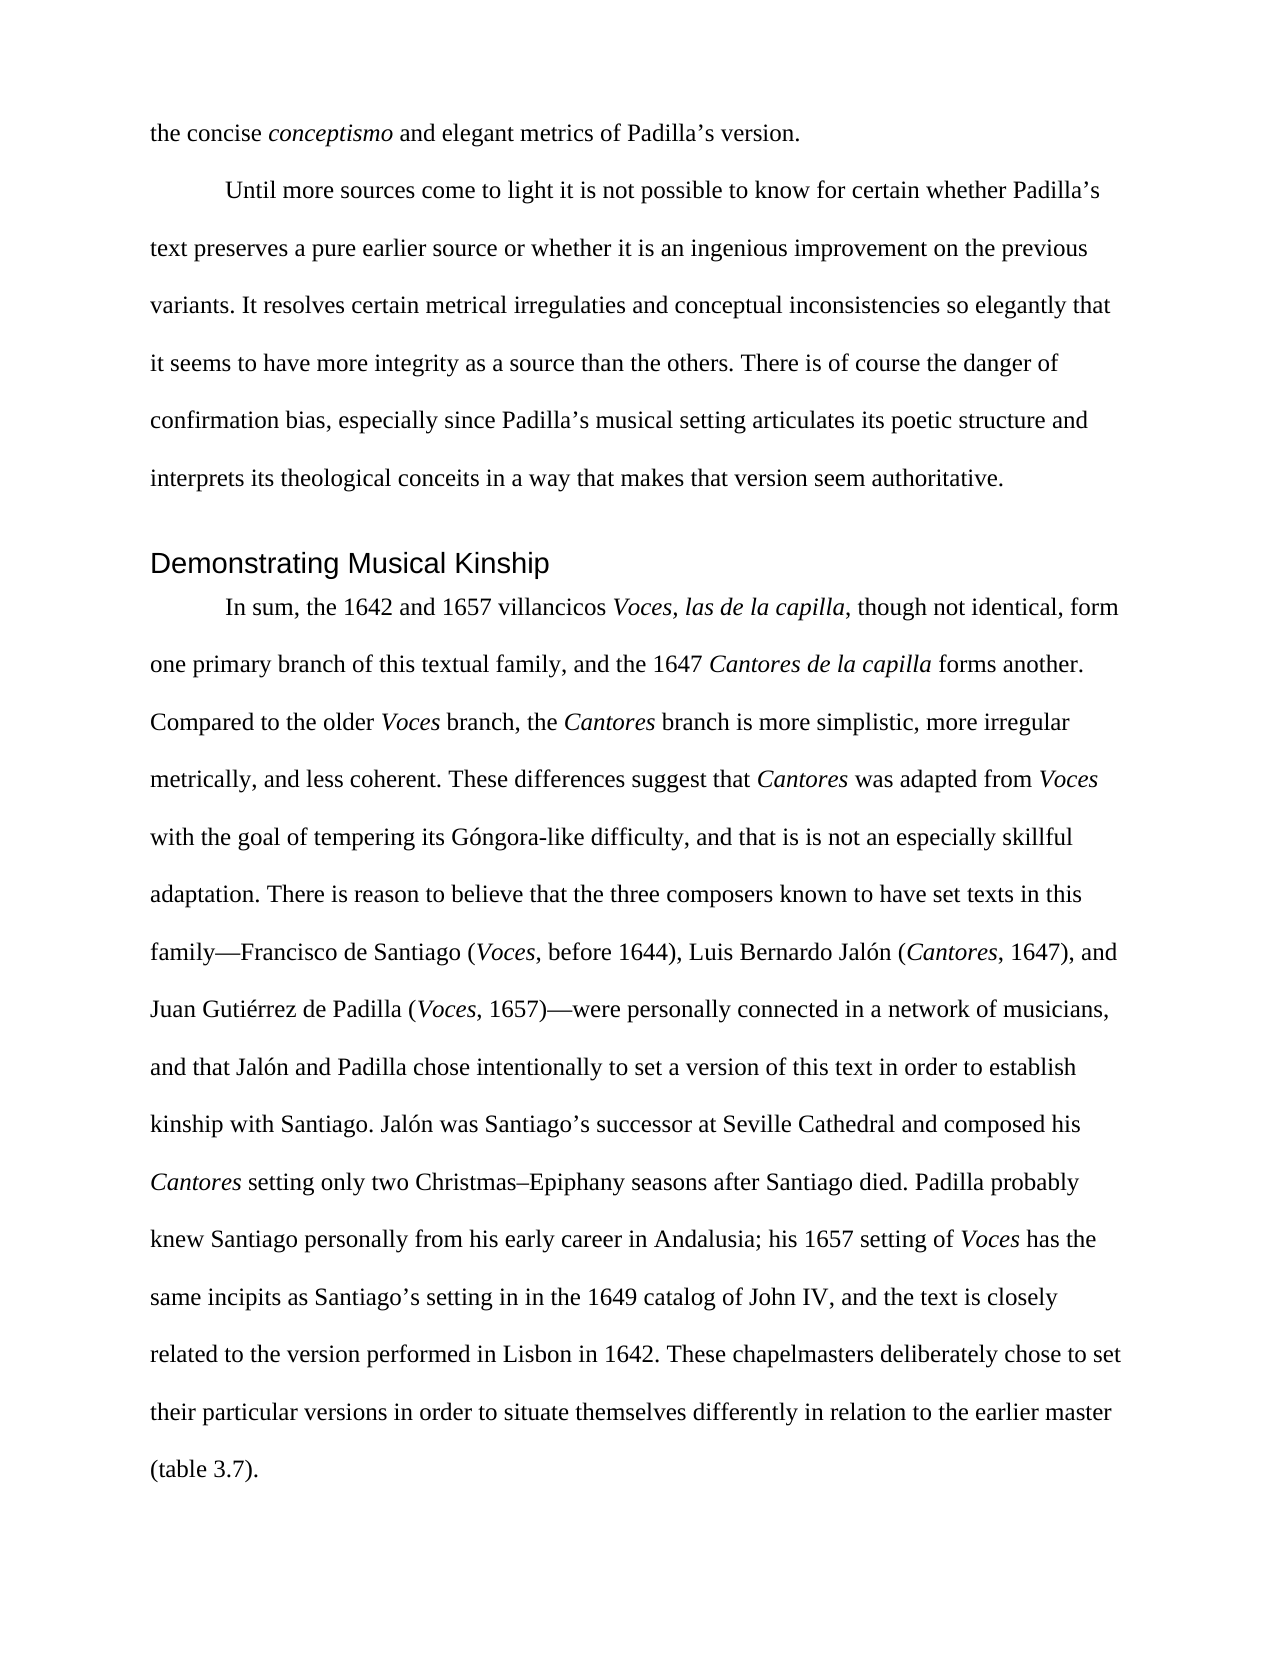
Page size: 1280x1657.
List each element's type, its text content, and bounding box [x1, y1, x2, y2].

text the concise conceptismo and elegant metrics of Padilla’s version. [150, 118, 1130, 147]
subtitle Demonstrating Musical Kinship [150, 546, 1130, 579]
text Until more sources come to light it is not possible to know for certain whether Padilla’s text preserves a pure earlier source or whether it is an ingenious improvement on the previous variants. It resolves certain metrical irregulaties and conceptual inconsistencies so elegantly that it seems to have more integrity as a source than the others. There is of course the danger of confirmation bias, especially since Padilla’s musical setting articulates its poetic structure and interprets its theological conceits in a way that makes that version seem authoritative. [150, 176, 1130, 492]
text In sum, the 1642 and 1657 villancicos Voces, las de la capilla, though not identical, form one primary branch of this textual family, and the 1647 Cantores de la capilla forms another. Compared to the older Voces branch, the Cantores branch is more simplistic, more irregular metrically, and less coherent. These differences suggest that Cantores was adapted from Voces with the goal of tempering its Góngora-like difficulty, and that is is not an especially skillful adaptation. There is reason to believe that the three composers known to have set texts in this family—Francisco de Santiago (Voces, before 1644), Luis Bernardo Jalón (Cantores, 1647), and Juan Gutiérrez de Padilla (Voces, 1657)—were personally connected in a network of musicians, and that Jalón and Padilla chose intentionally to set a version of this text in order to establish kinship with Santiago. Jalón was Santiago’s successor at Seville Cathedral and composed his Cantores setting only two Christmas–Epiphany seasons after Santiago died. Padilla probably knew Santiago personally from his early career in Andalusia; his 1657 setting of Voces has the same incipits as Santiago’s setting in in the 1649 catalog of John IV, and the text is closely related to the version performed in Lisbon in 1642. These chapelmasters deliberately chose to set their particular versions in order to situate themselves differently in relation to the earlier master (table 3.7). [150, 592, 1130, 1483]
